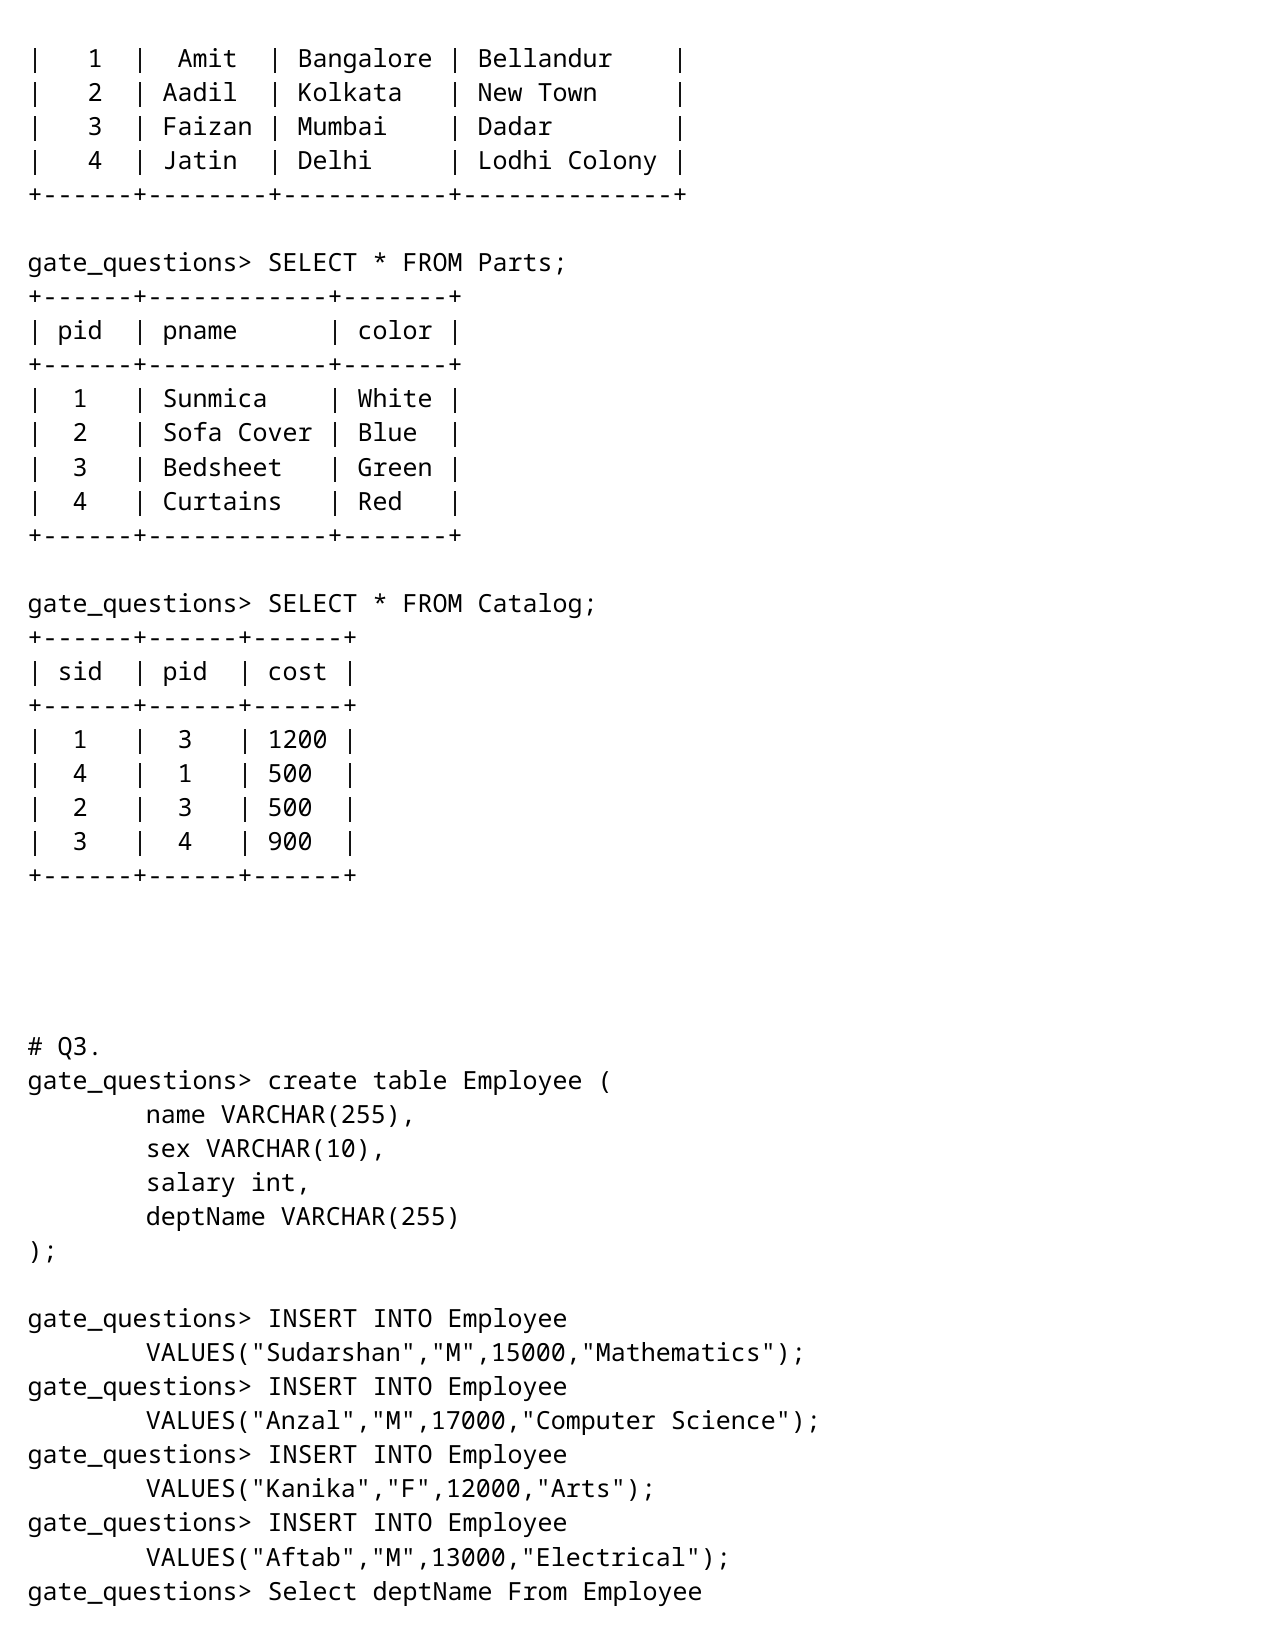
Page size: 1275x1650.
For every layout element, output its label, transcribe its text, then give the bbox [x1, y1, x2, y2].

text gate_questions> create table Employee ( [27, 1062, 1238, 1096]
text gate_questions> INSERT INTO Employee [27, 1437, 1238, 1471]
text | 4 | Curtains | Red | [27, 483, 1238, 517]
text VALUES("Aftab","M",13000,"Electrical"); [27, 1539, 1238, 1573]
text gate_questions> Select deptName From Employee [27, 1573, 1238, 1607]
text | 3 | 4 | 900 | [27, 824, 1238, 858]
text name VARCHAR(255), [27, 1096, 1238, 1130]
text sex VARCHAR(10), [27, 1130, 1238, 1164]
text | 4 | Jatin | Delhi | Lodhi Colony | [27, 143, 1238, 177]
text +------+------------+-------+ [27, 279, 1238, 313]
text +------+--------+-----------+--------------+ [27, 177, 1238, 211]
text gate_questions> SELECT * FROM Catalog; [27, 585, 1238, 619]
text VALUES("Sudarshan","M",15000,"Mathematics"); [27, 1335, 1238, 1369]
text # Q3. [27, 1028, 1238, 1062]
text VALUES("Kanika","F",12000,"Arts"); [27, 1471, 1238, 1505]
text +------+------------+-------+ [27, 517, 1238, 551]
text deptName VARCHAR(255) [27, 1198, 1238, 1233]
text +------+------+------+ [27, 619, 1238, 653]
text gate_questions> INSERT INTO Employee [27, 1505, 1238, 1539]
text | pid | pname | color | [27, 313, 1238, 347]
text | 1 | Amit | Bangalore | Bellandur | [27, 40, 1238, 74]
text salary int, [27, 1164, 1238, 1198]
text | 2 | Aadil | Kolkata | New Town | [27, 74, 1238, 108]
text +------+------+------+ [27, 688, 1238, 722]
text | sid | pid | cost | [27, 653, 1238, 688]
text | 2 | Sofa Cover | Blue | [27, 415, 1238, 449]
text +------+------------+-------+ [27, 347, 1238, 381]
text | 1 | 3 | 1200 | [27, 722, 1238, 756]
text +------+------+------+ [27, 858, 1238, 892]
text gate_questions> INSERT INTO Employee [27, 1369, 1238, 1403]
text gate_questions> INSERT INTO Employee [27, 1301, 1238, 1335]
text gate_questions> SELECT * FROM Parts; [27, 245, 1238, 279]
text | 1 | Sunmica | White | [27, 381, 1238, 415]
text | 2 | 3 | 500 | [27, 790, 1238, 824]
text | 3 | Faizan | Mumbai | Dadar | [27, 108, 1238, 143]
text | 4 | 1 | 500 | [27, 756, 1238, 790]
text ); [27, 1233, 1238, 1267]
text | 3 | Bedsheet | Green | [27, 449, 1238, 483]
text VALUES("Anzal","M",17000,"Computer Science"); [27, 1403, 1238, 1437]
